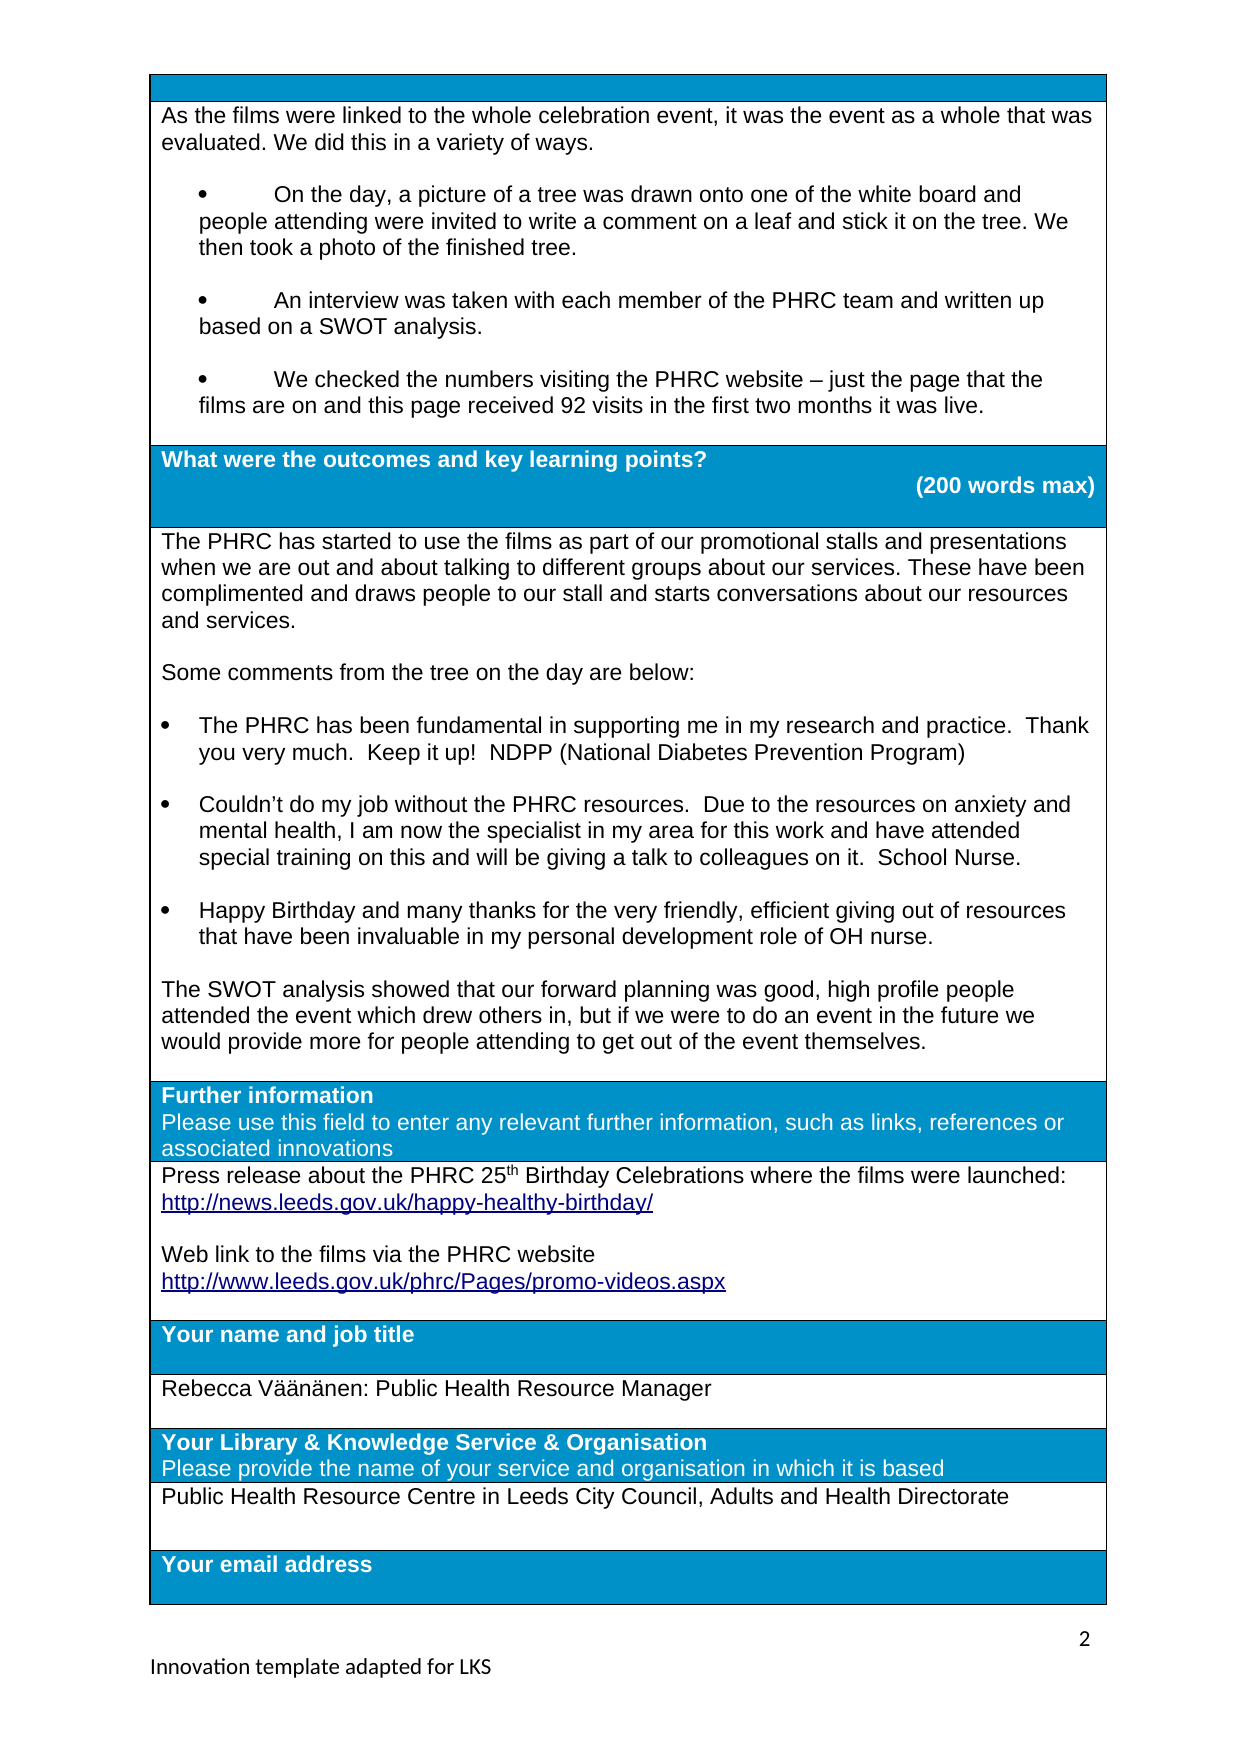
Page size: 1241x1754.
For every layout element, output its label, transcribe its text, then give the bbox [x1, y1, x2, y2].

table_cell Public Health Resource Centre in Leeds City Council, Adults and Health Directorate [151, 1483, 1106, 1550]
table_cell Further information Please use this field to enter any relevant further information, such as links, references or associated innovations [151, 1082, 1106, 1161]
table_cell Your email address [151, 1551, 1106, 1604]
table_cell Your Library & Knowledge Service & Organisation Please provide the name of your service and organisation in which it is based [151, 1429, 1106, 1482]
table_cell Your name and job title [151, 1321, 1106, 1374]
table_cell [151, 75, 1106, 101]
table_cell What were the outcomes and key learning points? (200 words max) [151, 446, 1106, 527]
table_cell As the films were linked to the whole celebration event, it was the event as a whole that was evaluated. We did this in a variety of ways. On the day, a picture of a tree was drawn onto one of the white board and people attending were invited to write a comment on a leaf and stick it on the tree. We then took a photo of the finished tree. An interview was taken with each member of the PHRC team and written up based on a SWOT analysis. We checked the numbers visiting the PHRC website – just the page that the films are on and this page received 92 visits in the first two months it was live. [151, 102, 1106, 445]
table_cell The PHRC has started to use the films as part of our promotional stalls and presentations when we are out and about talking to different groups about our services. These have been complimented and draws people to our stall and starts conversations about our resources and services. Some comments from the tree on the day are below: The PHRC has been fundamental in supporting me in my research and practice. Thank you very much. Keep it up! NDPP (National Diabetes Prevention Program) Couldn’t do my job without the PHRC resources. Due to the resources on anxiety and mental health, I am now the specialist in my area for this work and have attended special training on this and will be giving a talk to colleagues on it. School Nurse. Happy Birthday and many thanks for the very friendly, efficient giving out of resources that have been invaluable in my personal development role of OH nurse. The SWOT analysis showed that our forward planning was good, high profile people attended the event which drew others in, but if we were to do an event in the future we would provide more for people attending to get out of the event themselves. [151, 528, 1106, 1081]
table_cell Press release about the PHRC 25th Birthday Celebrations where the films were launched: http://news.leeds.gov.uk/happy-healthy-birthday/ Web link to the films via the PHRC website http://www.leeds.gov.uk/phrc/Pages/promo-videos.aspx [151, 1162, 1106, 1320]
table_cell Rebecca Väänänen: Public Health Resource Manager location within HEE [151, 1375, 1106, 1428]
